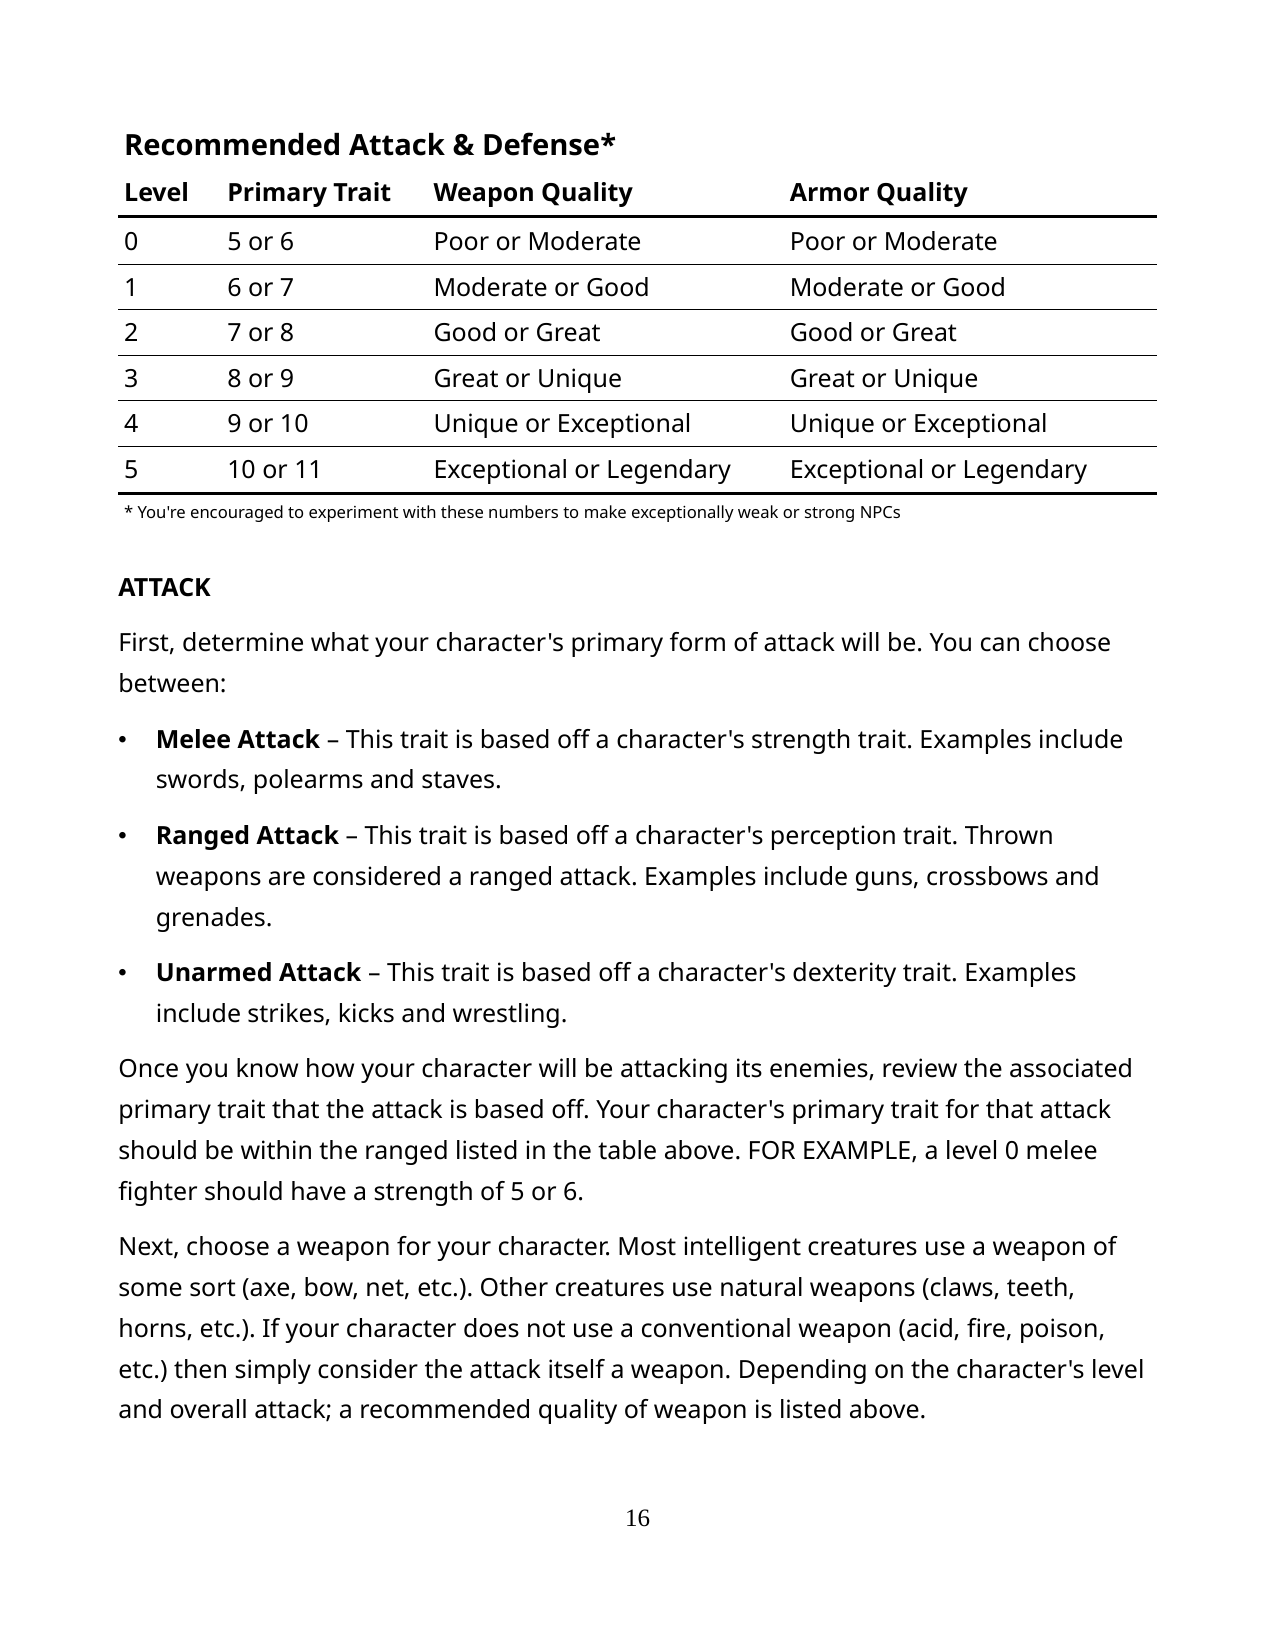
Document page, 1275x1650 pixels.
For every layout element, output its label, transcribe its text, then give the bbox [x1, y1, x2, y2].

table_cell * You're encouraged to experiment with these numbers to make exceptionally weak or strong NPCs [118, 495, 1157, 529]
table_cell Weapon Quality [428, 169, 784, 215]
table_cell Primary Trait [221, 169, 427, 215]
table_cell Moderate or Good [428, 265, 784, 309]
table_cell Great or Unique [428, 356, 784, 400]
table_cell 0 [118, 218, 221, 263]
list Unarmed Attack – This trait is based off a character's dexterity trait. Examples include strikes, kicks and wrestling. [118, 955, 1157, 1029]
list Ranged Attack – This trait is based off a character's perception trait. Thrown weapons are considered a ranged attack. Examples include guns, crossbows and grenades. [118, 818, 1157, 933]
table_cell Moderate or Good [784, 265, 1157, 309]
table_cell Poor or Moderate [428, 218, 784, 263]
table_cell 1 [118, 265, 221, 309]
table_cell Exceptional or Legendary [784, 447, 1157, 492]
table_cell 4 [118, 401, 221, 446]
text First, determine what your character's primary form of attack will be. You can choose between: [118, 625, 1157, 700]
text ATTACK [118, 529, 1157, 604]
table_cell 3 [118, 356, 221, 400]
table_cell Poor or Moderate [784, 218, 1157, 263]
table_cell 9 or 10 [221, 401, 427, 446]
text Next, choose a weapon for your character. Most intelligent creatures use a weapon of some sort (axe, bow, net, etc.). Other creatures use natural weapons (claws, teeth, horns, etc.). If your character does not use a conventional weapon (acid, fire, poison, etc.) then simply consider the attack itself a weapon. Depending on the character's level and overall attack; a recommended quality of weapon is listed above. [118, 1229, 1157, 1426]
table_cell Unique or Exceptional [428, 401, 784, 446]
table_cell Exceptional or Legendary [428, 447, 784, 492]
table_cell 7 or 8 [221, 310, 427, 355]
table_cell 8 or 9 [221, 356, 427, 400]
table_cell 5 [118, 447, 221, 492]
table_cell 5 or 6 [221, 218, 427, 263]
table_cell Great or Unique [784, 356, 1157, 400]
table_cell Unique or Exceptional [784, 401, 1157, 446]
table_cell 2 [118, 310, 221, 355]
table_cell Good or Great [428, 310, 784, 355]
table_cell Armor Quality [784, 169, 1157, 215]
table_header Recommended Attack & Defense* [118, 118, 1157, 169]
table_cell Level [118, 169, 221, 215]
text Once you know how your character will be attacking its enemies, review the associated primary trait that the attack is based off. Your character's primary trait for that attack should be within the ranged listed in the table above. FOR EXAMPLE, a level 0 melee fighter should have a strength of 5 or 6. [118, 1051, 1157, 1207]
list Melee Attack – This trait is based off a character's strength trait. Examples include swords, polearms and staves. [118, 721, 1157, 796]
table_cell 10 or 11 [221, 447, 427, 492]
table_cell 6 or 7 [221, 265, 427, 309]
table_cell Good or Great [784, 310, 1157, 355]
